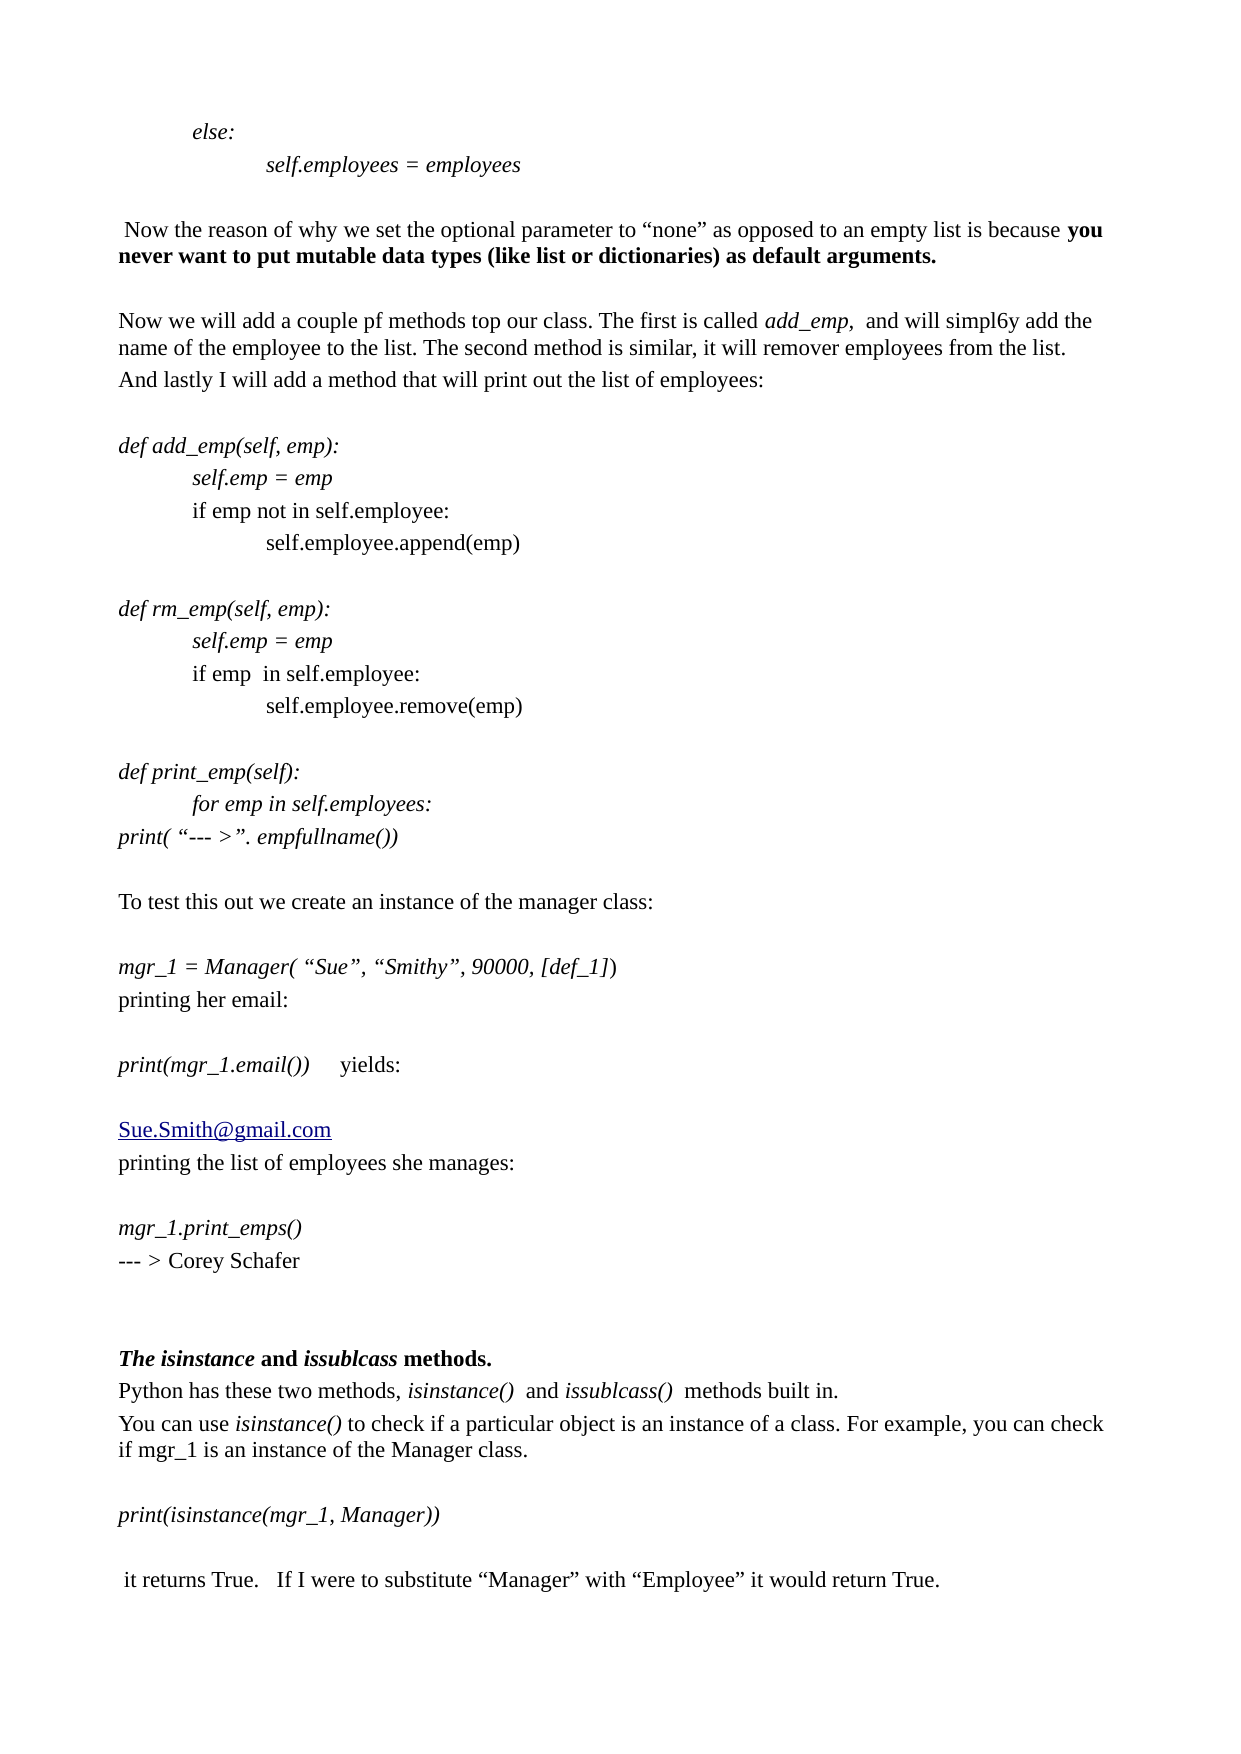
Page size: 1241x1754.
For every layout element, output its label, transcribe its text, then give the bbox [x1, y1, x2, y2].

text def rm_emp(self, emp): [118, 595, 1122, 621]
text Now we will add a couple pf methods top our class. The first is called add_emp, and will simpl6y add the name of the employee to the list. The second method is similar, it will remover employees from the list. [118, 307, 1122, 360]
text printing the list of employees she manages: [118, 1149, 1122, 1175]
text if emp in self.employee: [118, 660, 1122, 686]
text if emp not in self.employee: [118, 497, 1122, 523]
text --- > Corey Schafer [118, 1247, 1122, 1273]
text else: [118, 118, 1122, 144]
text self.employees = employees [118, 151, 1122, 177]
text You can use isinstance() to check if a particular object is an instance of a class. For example, you can check if mgr_1 is an instance of the Manager class. [118, 1410, 1122, 1462]
text self.emp = emp [118, 627, 1122, 654]
text The isinstance and issublcass methods. [118, 1344, 1122, 1371]
text print(mgr_1.email()) yields: [118, 1051, 1122, 1077]
text Python has these two methods, isinstance() and issublcass() methods built in. [118, 1377, 1122, 1403]
text def print_emp(self): [118, 758, 1122, 784]
text Now the reason of why we set the optional parameter to “none” as opposed to an empty list is because you never want to put mutable data types (like list or dictionaries) as default arguments. [118, 216, 1122, 269]
text To test this out we create an instance of the manager class: [118, 888, 1122, 914]
text self.employee.remove(emp) [118, 692, 1122, 719]
text mgr_1 = Manager( “Sue”, “Smithy”, 90000, [def_1]) [118, 953, 1122, 980]
text def add_emp(self, emp): [118, 432, 1122, 458]
text self.emp = emp [118, 464, 1122, 491]
text self.employee.append(emp) [118, 529, 1122, 556]
text print(isinstance(mgr_1, Manager)) [118, 1501, 1122, 1528]
text printing her email: [118, 986, 1122, 1012]
text for emp in self.employees: [118, 790, 1122, 817]
text mgr_1.print_emps() [118, 1214, 1122, 1241]
text print( “--- >”. empfullname()) [118, 823, 1122, 849]
text And lastly I will add a method that will print out the list of employees: [118, 366, 1122, 393]
text it returns True. If I were to substitute “Manager” with “Employee” it would return True. [118, 1567, 1122, 1593]
text Sue.Smith@gmail.com [118, 1116, 1122, 1143]
